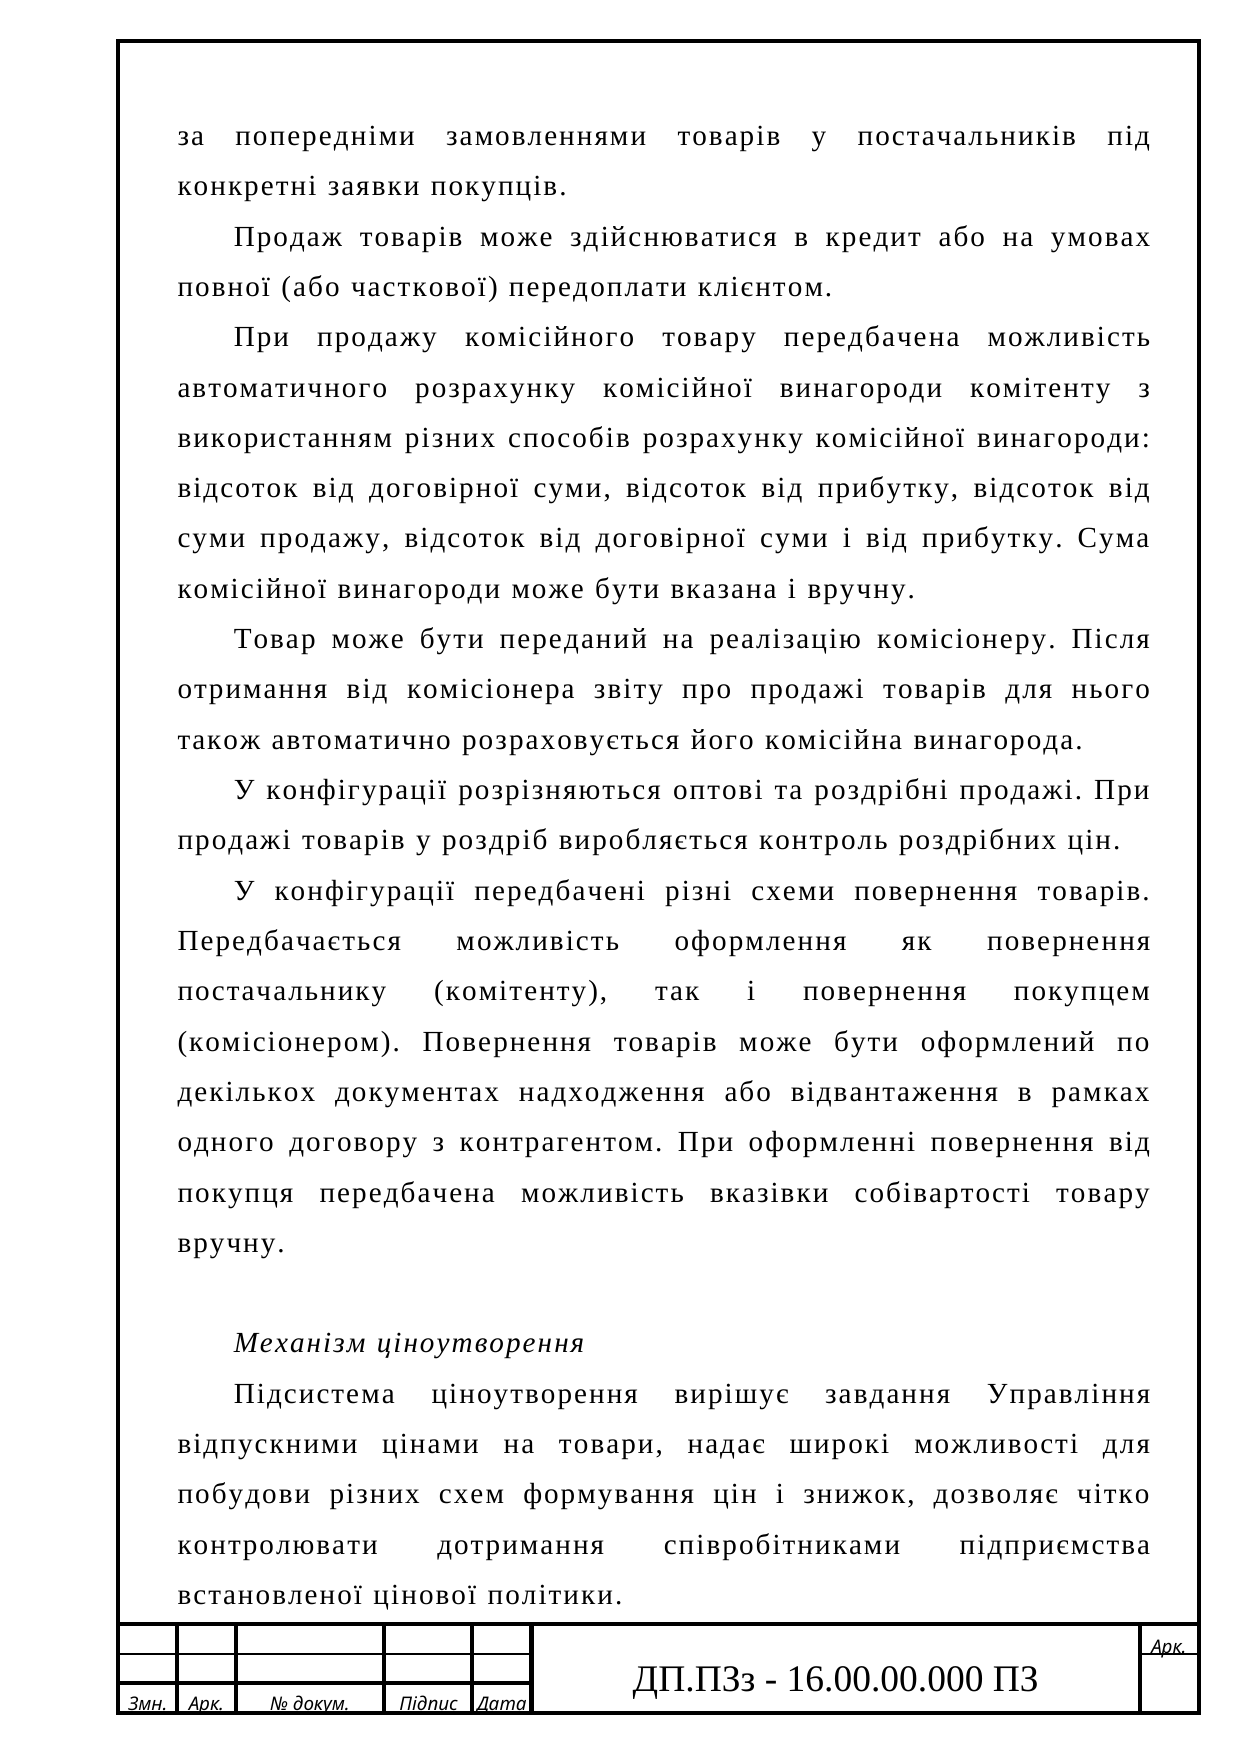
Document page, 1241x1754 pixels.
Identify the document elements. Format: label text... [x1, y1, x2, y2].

text У конфігурації передбачені різні схеми повернення товарів. Передбачається можливість оформлення як повернення постачальнику (комітенту), так і повернення покупцем (комісіонером). Повернення товарів може бути оформлений по декількох документах надходження або відвантаження в рамках одного договору з контрагентом. При оформленні повернення від покупця передбачена можливість вказівки собівартості товару вручну. [177, 873, 1152, 1258]
text за попередніми замовленнями товарів у постачальників під конкретні заявки покупців. [177, 118, 1152, 202]
text Підсистема ціноутворення вирішує завдання Управління відпускними цінами на товари, надає широкі можливості для побудови різних схем формування цін і знижок, дозволяє чітко контролювати дотримання співробітниками підприємства встановленої цінової політики. [177, 1376, 1152, 1611]
text Товар може бути переданий на реалізацію комісіонеру. Після отримання від комісіонера звіту про продажі товарів для нього також автоматично розраховується його комісійна винагорода. [177, 621, 1152, 755]
text При продажу комісійного товару передбачена можливість автоматичного розрахунку комісійної винагороди комітенту з використанням різних способів розрахунку комісійної винагороди: відсоток від договірної суми, відсоток від прибутку, відсоток від суми продажу, відсоток від договірної суми і від прибутку. Сума комісійної винагороди може бути вказана і вручну. [177, 319, 1152, 604]
text Механізм ціноутворення [177, 1326, 1152, 1359]
text Продаж товарів може здійснюватися в кредит або на умовах повної (або часткової) передоплати клієнтом. [177, 219, 1152, 303]
text У конфігурації розрізняються оптові та роздрібні продажі. При продажі товарів у роздріб виробляється контроль роздрібних цін. [177, 772, 1152, 856]
